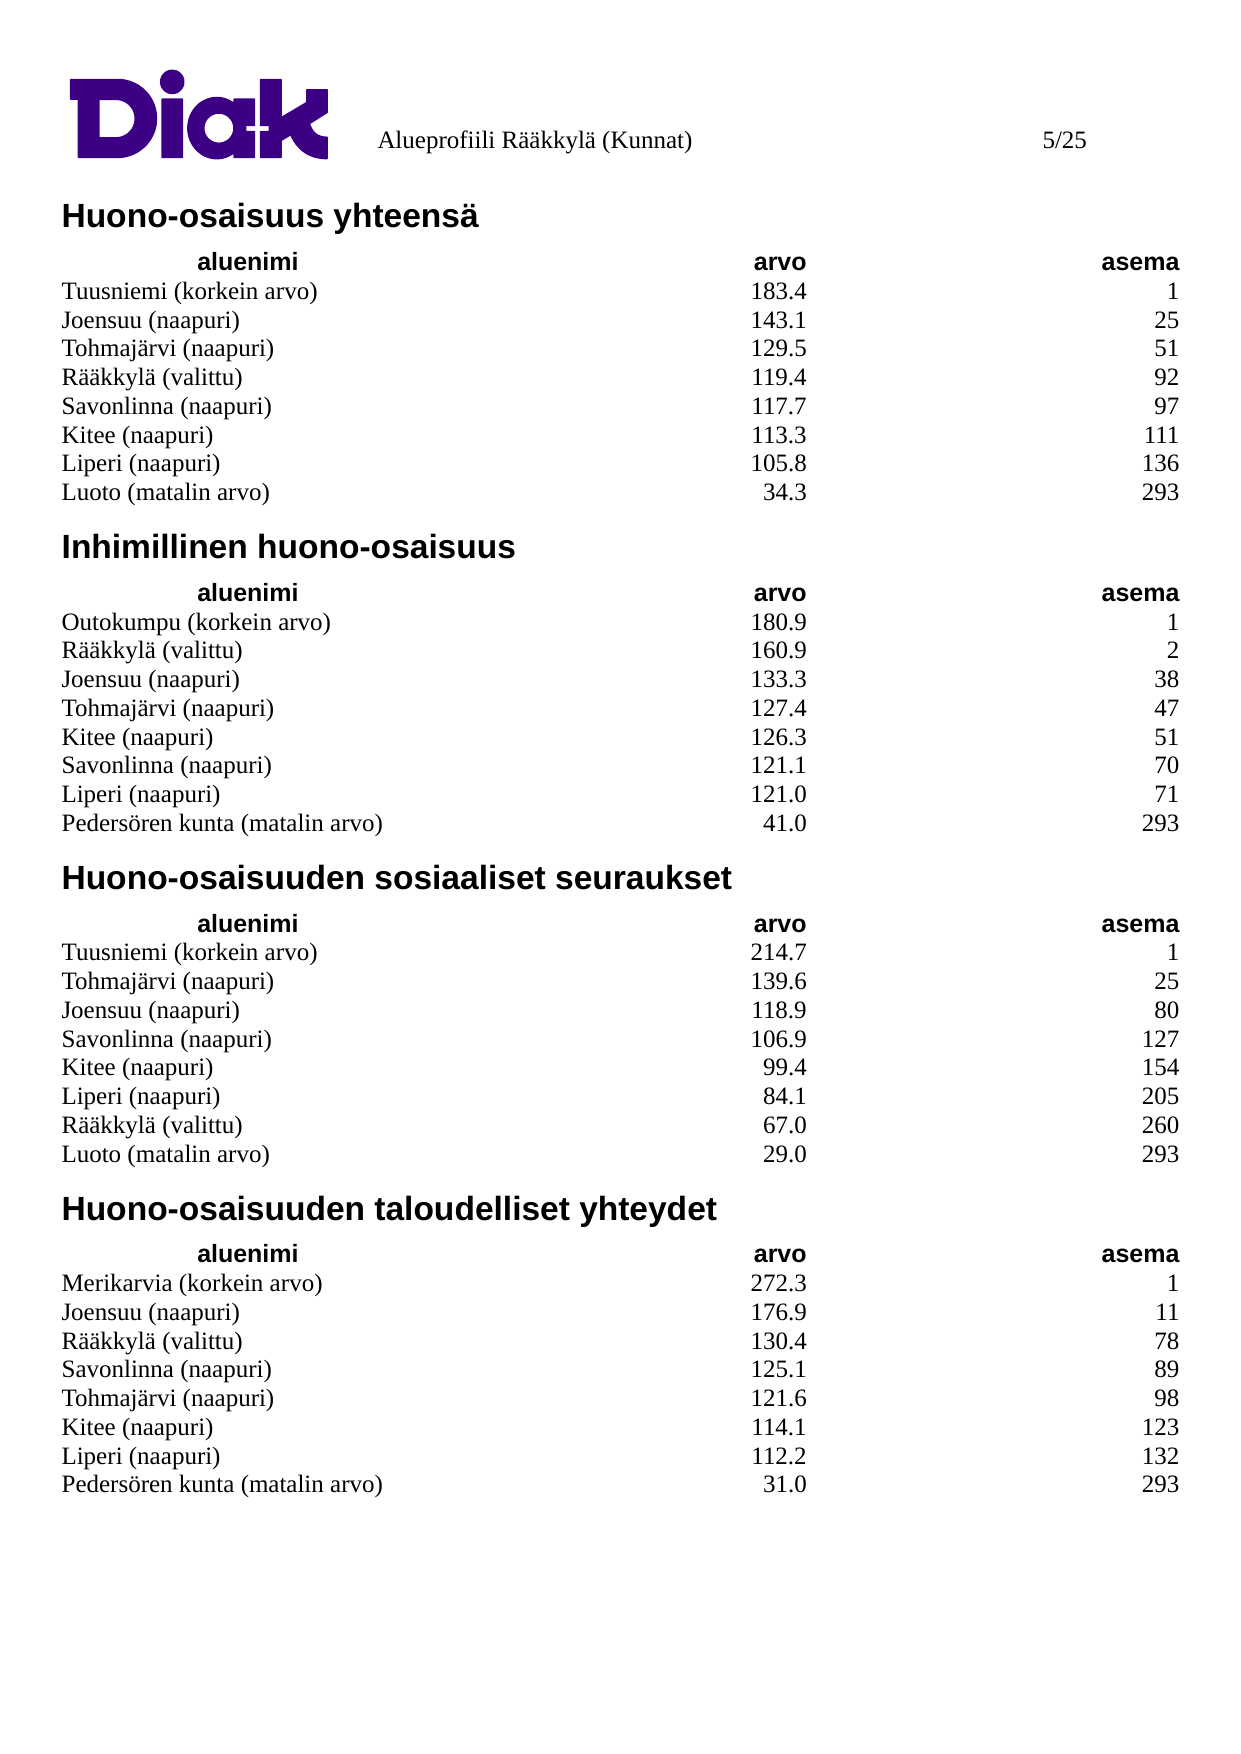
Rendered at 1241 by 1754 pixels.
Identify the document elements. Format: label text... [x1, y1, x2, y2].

table_cell 160.9 [434, 636, 806, 664]
table_cell 180.9 [434, 607, 806, 636]
table_header arvo [434, 578, 806, 607]
table_cell 123 [806, 1412, 1179, 1441]
table_cell Tohmajärvi (naapuri) [61, 693, 434, 722]
table_cell 25 [806, 966, 1179, 995]
table_header aluenimi [61, 247, 434, 276]
table_cell Savonlinna (naapuri) [61, 391, 434, 420]
table_cell 127.4 [434, 693, 806, 722]
table_cell 70 [806, 751, 1179, 779]
table_cell 272.3 [434, 1268, 806, 1297]
table_cell 99.4 [434, 1053, 806, 1081]
table_cell 133.3 [434, 664, 806, 693]
subtitle Huono-osaisuuden sosiaaliset seuraukset [61, 858, 1179, 896]
table_cell 176.9 [434, 1297, 806, 1326]
table_cell 154 [806, 1053, 1179, 1081]
table_cell 183.4 [434, 276, 806, 305]
table_cell 293 [806, 808, 1179, 837]
table_cell Luoto (matalin arvo) [61, 477, 434, 506]
table_cell 214.7 [434, 938, 806, 966]
table_cell 113.3 [434, 420, 806, 448]
table_cell 89 [806, 1355, 1179, 1383]
table_cell 71 [806, 779, 1179, 808]
table_header arvo [434, 247, 806, 276]
table_cell 51 [806, 722, 1179, 751]
table_cell 129.5 [434, 334, 806, 362]
table_cell Tohmajärvi (naapuri) [61, 1383, 434, 1412]
table_cell 34.3 [434, 477, 806, 506]
table_cell Kitee (naapuri) [61, 1053, 434, 1081]
table_cell Tuusniemi (korkein arvo) [61, 938, 434, 966]
table_cell 105.8 [434, 449, 806, 477]
table_cell 121.0 [434, 779, 806, 808]
table_cell 29.0 [434, 1139, 806, 1167]
table_cell Liperi (naapuri) [61, 1081, 434, 1110]
table_cell Merikarvia (korkein arvo) [61, 1268, 434, 1297]
table_header asema [806, 909, 1179, 937]
table_header arvo [434, 1240, 806, 1268]
table_cell 260 [806, 1110, 1179, 1139]
table_cell 130.4 [434, 1326, 806, 1354]
table_cell 118.9 [434, 995, 806, 1024]
table_cell 31.0 [434, 1470, 806, 1498]
table_cell Rääkkylä (valittu) [61, 362, 434, 391]
table_cell 67.0 [434, 1110, 806, 1139]
table_header aluenimi [61, 909, 434, 937]
table_cell 47 [806, 693, 1179, 722]
table_cell 111 [806, 420, 1179, 448]
subtitle Inhimillinen huono-osaisuus [61, 527, 1179, 566]
table_cell 119.4 [434, 362, 806, 391]
table_cell Savonlinna (naapuri) [61, 751, 434, 779]
table_cell 121.1 [434, 751, 806, 779]
table_cell 2 [806, 636, 1179, 664]
table_cell Rääkkylä (valittu) [61, 1326, 434, 1354]
table_cell Savonlinna (naapuri) [61, 1024, 434, 1052]
table_cell 1 [806, 276, 1179, 305]
table_cell 139.6 [434, 966, 806, 995]
table_cell Outokumpu (korkein arvo) [61, 607, 434, 636]
table_cell Pedersören kunta (matalin arvo) [61, 808, 434, 837]
table_cell Luoto (matalin arvo) [61, 1139, 434, 1167]
table_cell 132 [806, 1441, 1179, 1469]
table_cell Tohmajärvi (naapuri) [61, 966, 434, 995]
table_cell 51 [806, 334, 1179, 362]
table_cell 114.1 [434, 1412, 806, 1441]
table_cell 38 [806, 664, 1179, 693]
subtitle Huono-osaisuuden taloudelliset yhteydet [61, 1188, 1179, 1227]
table_header aluenimi [61, 578, 434, 607]
table_cell Liperi (naapuri) [61, 1441, 434, 1469]
table_cell Liperi (naapuri) [61, 779, 434, 808]
table_cell Kitee (naapuri) [61, 420, 434, 448]
table_cell 98 [806, 1383, 1179, 1412]
table_cell Joensuu (naapuri) [61, 664, 434, 693]
table_header aluenimi [61, 1240, 434, 1268]
table_cell 11 [806, 1297, 1179, 1326]
table_cell 1 [806, 938, 1179, 966]
table_cell 127 [806, 1024, 1179, 1052]
table_cell Rääkkylä (valittu) [61, 1110, 434, 1139]
table_cell 106.9 [434, 1024, 806, 1052]
table_cell Joensuu (naapuri) [61, 995, 434, 1024]
table_header asema [806, 1240, 1179, 1268]
table_header asema [806, 247, 1179, 276]
table_cell Savonlinna (naapuri) [61, 1355, 434, 1383]
table_cell 78 [806, 1326, 1179, 1354]
table_cell 117.7 [434, 391, 806, 420]
table_cell 293 [806, 1139, 1179, 1167]
table_cell Joensuu (naapuri) [61, 1297, 434, 1326]
table_cell 293 [806, 477, 1179, 506]
table_cell 84.1 [434, 1081, 806, 1110]
table_cell 293 [806, 1470, 1179, 1498]
table_cell Rääkkylä (valittu) [61, 636, 434, 664]
table_cell 205 [806, 1081, 1179, 1110]
table_cell Kitee (naapuri) [61, 722, 434, 751]
table_cell Kitee (naapuri) [61, 1412, 434, 1441]
table_cell 97 [806, 391, 1179, 420]
table_cell 92 [806, 362, 1179, 391]
table_cell Pedersören kunta (matalin arvo) [61, 1470, 434, 1498]
table_cell 121.6 [434, 1383, 806, 1412]
table_cell 136 [806, 449, 1179, 477]
table_cell 1 [806, 1268, 1179, 1297]
table_cell Liperi (naapuri) [61, 449, 434, 477]
table_cell 143.1 [434, 305, 806, 333]
table_cell 1 [806, 607, 1179, 636]
table_cell Tuusniemi (korkein arvo) [61, 276, 434, 305]
table_cell 112.2 [434, 1441, 806, 1469]
table_cell Joensuu (naapuri) [61, 305, 434, 333]
table_header arvo [434, 909, 806, 937]
table_cell 125.1 [434, 1355, 806, 1383]
table_cell 41.0 [434, 808, 806, 837]
table_cell 80 [806, 995, 1179, 1024]
table_cell Tohmajärvi (naapuri) [61, 334, 434, 362]
table_cell 25 [806, 305, 1179, 333]
table_cell 126.3 [434, 722, 806, 751]
table_header asema [806, 578, 1179, 607]
subtitle Huono-osaisuus yhteensä [61, 196, 1179, 235]
